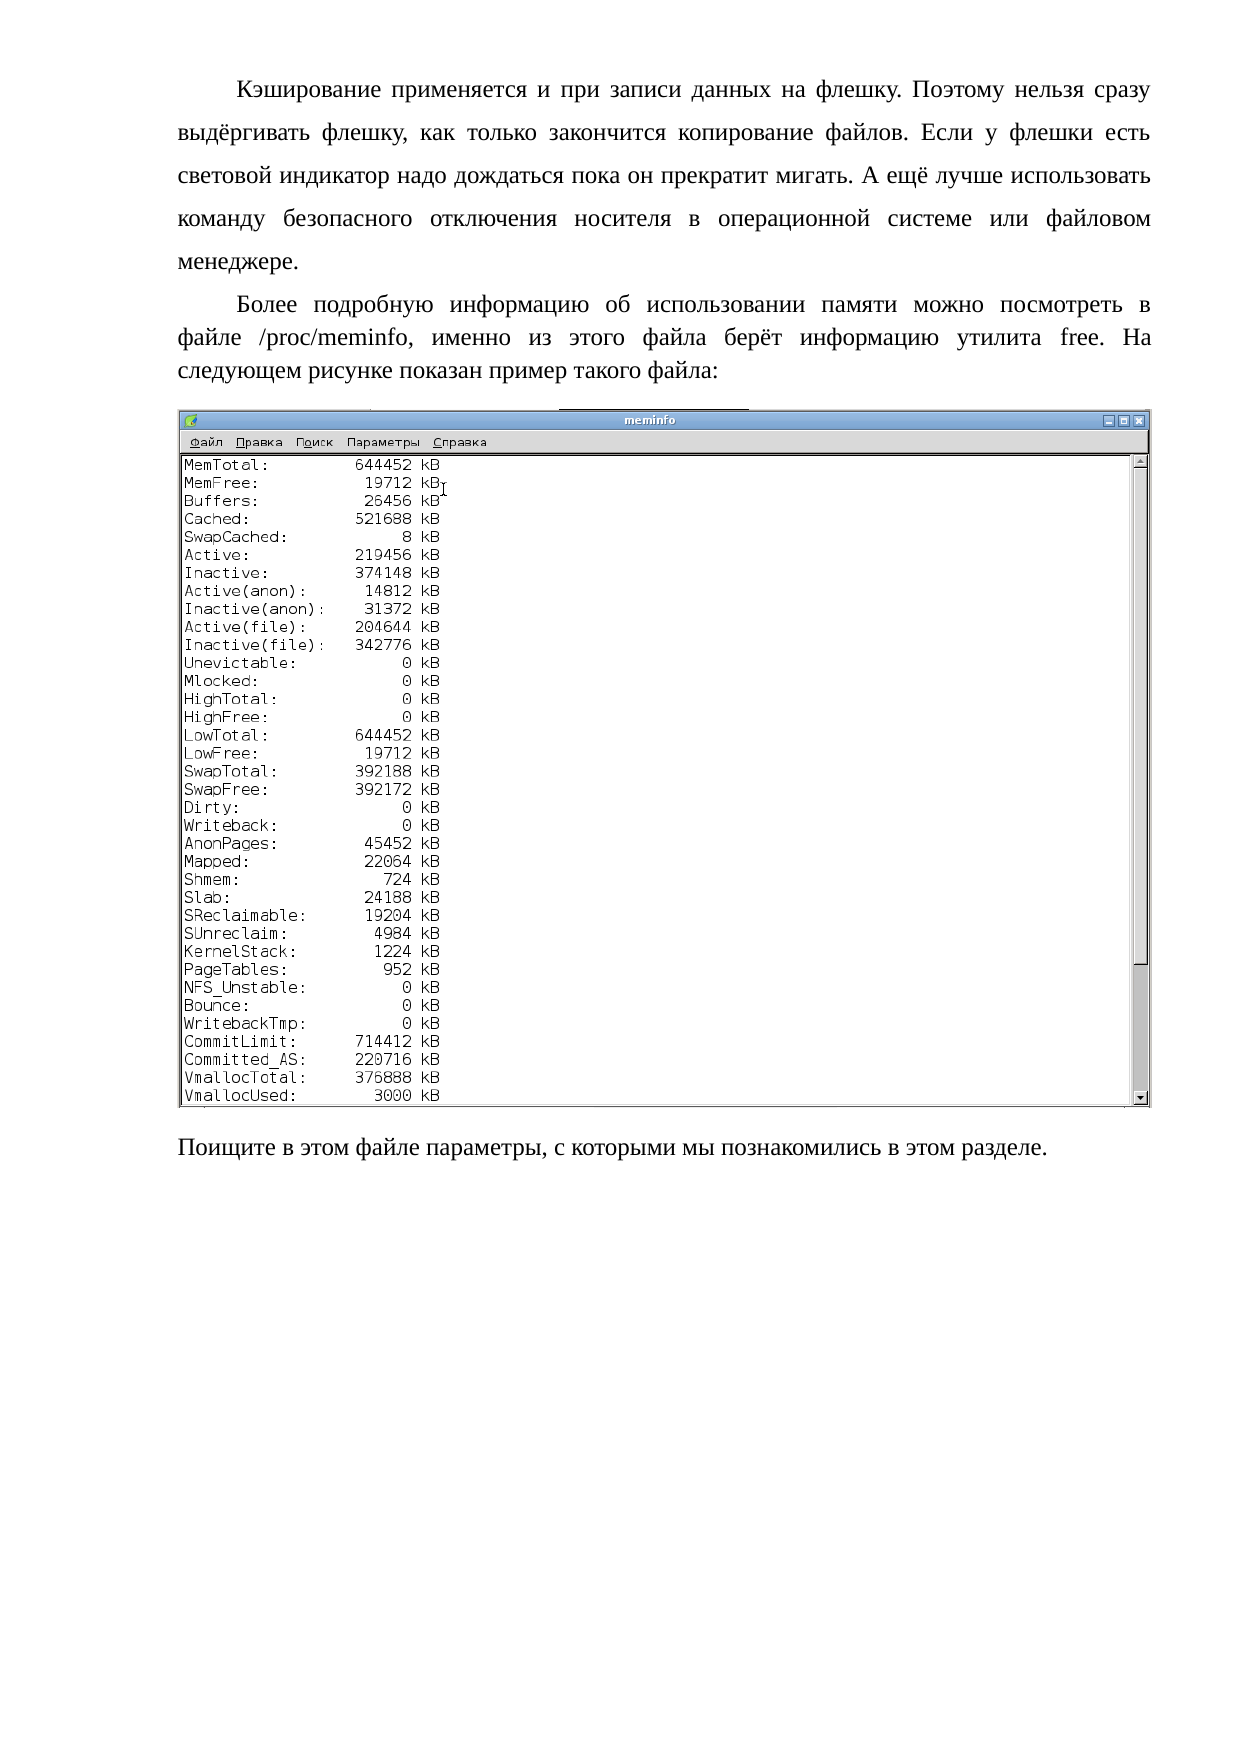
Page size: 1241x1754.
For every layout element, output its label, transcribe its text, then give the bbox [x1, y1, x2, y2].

text Кэширование применяется и при записи данных на флешку. Поэтому нельзя сразу выдёргивать флешку, как только закончится копирование файлов. Если у флешки есть световой индикатор надо дождаться пока он прекратит мигать. А ещё лучше использовать команду безопасного отключения носителя в операционной системе или файловом менеджере. [177, 74, 1152, 275]
picture [177, 409, 1152, 1108]
text Более подробную информацию об использовании памяти можно посмотреть в файле /proc/meminfo, именно из этого файла берёт информацию утилита free. На следующем рисунке показан пример такого файла: [177, 289, 1152, 384]
text Поищите в этом файле параметры, с которыми мы познакомились в этом разделе. [177, 1132, 1152, 1161]
